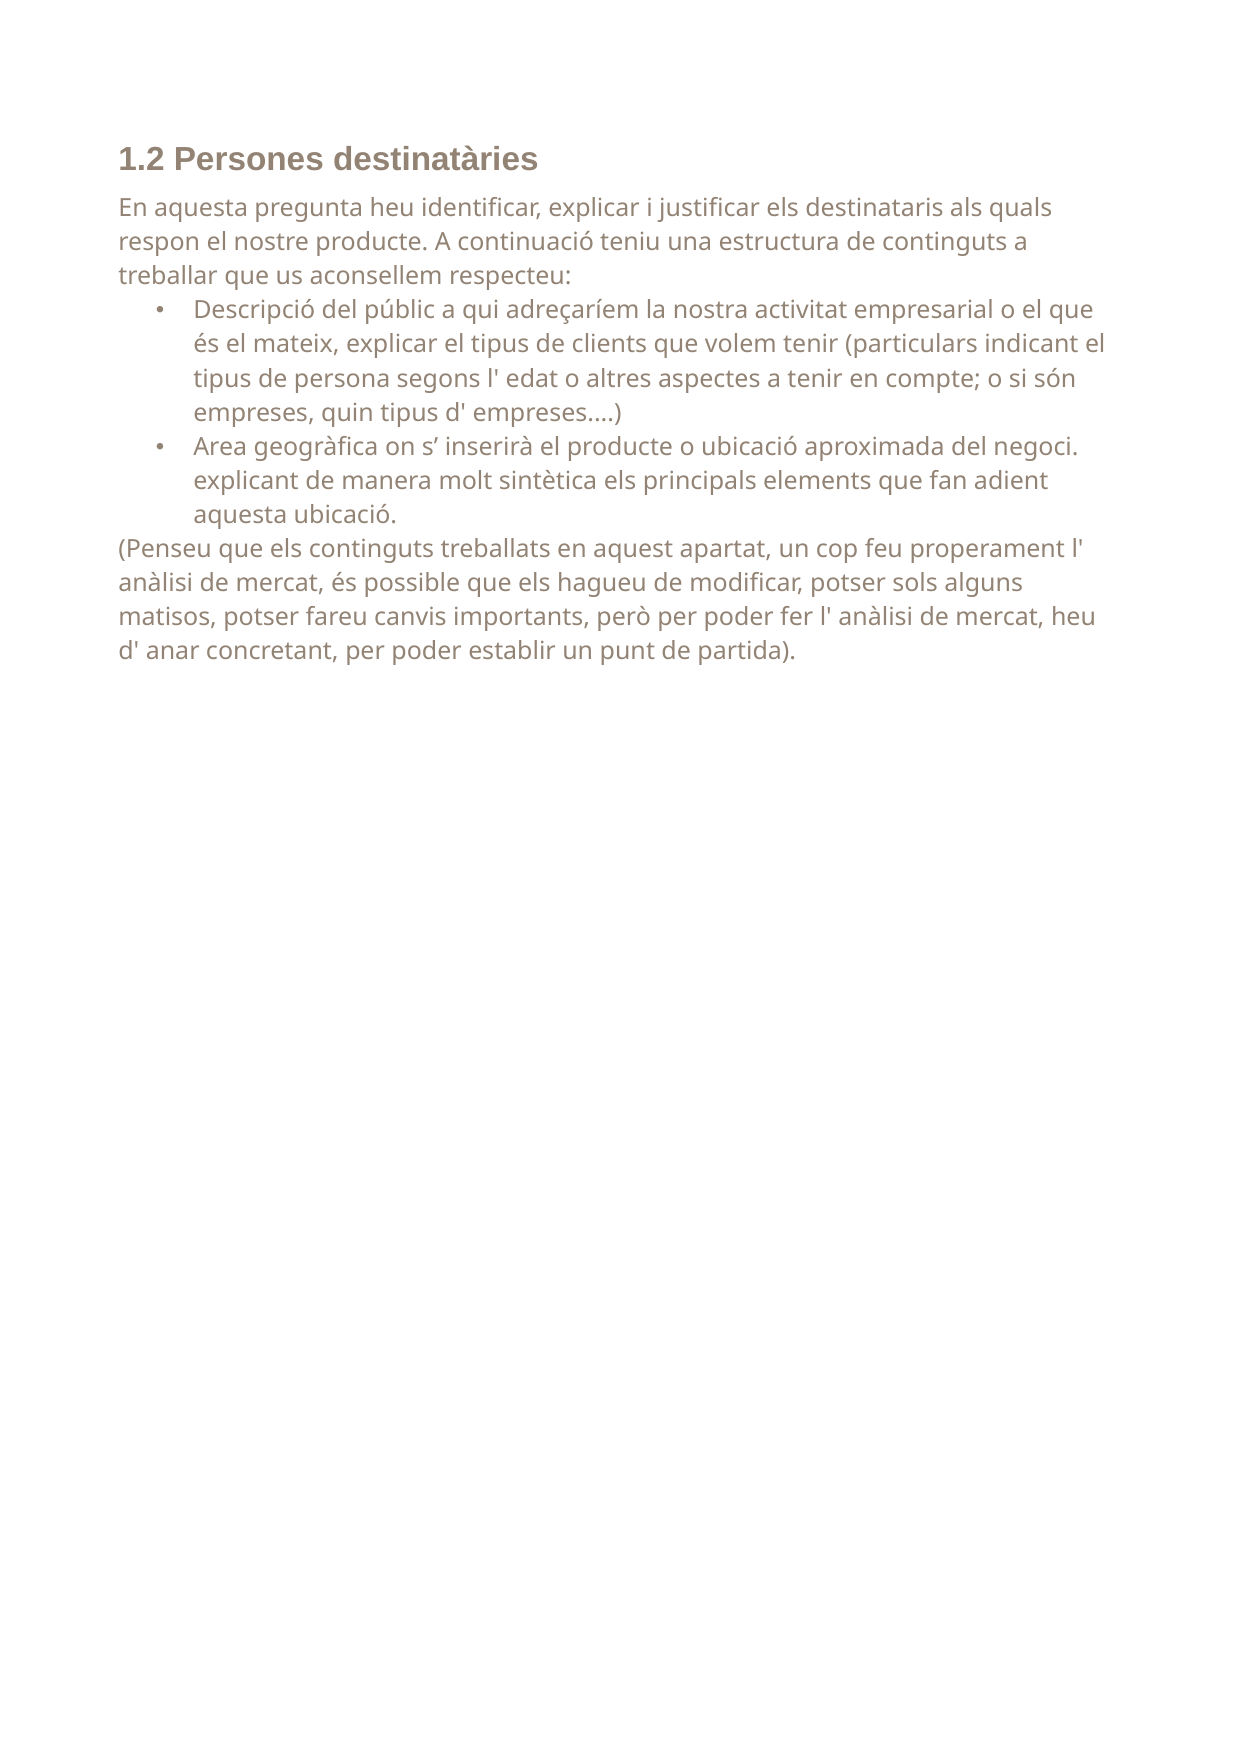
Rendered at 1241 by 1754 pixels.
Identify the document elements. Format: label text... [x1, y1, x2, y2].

text En aquesta pregunta heu identificar, explicar i justificar els destinataris als quals respon el nostre producte. A continuació teniu una estructura de continguts a treballar que us aconsellem respecteu: [118, 190, 1122, 292]
subtitle 1.2 Persones destinatàries [118, 139, 1122, 177]
text (Penseu que els continguts treballats en aquest apartat, un cop feu properament l' anàlisi de mercat, és possible que els hagueu de modificar, potser sols alguns matisos, potser fareu canvis importants, però per poder fer l' anàlisi de mercat, heu d' anar concretant, per poder establir un punt de partida). [118, 531, 1122, 667]
list Area geogràfica on s’ inserirà el producte o ubicació aproximada del negoci. explicant de manera molt sintètica els principals elements que fan adient aquesta ubicació. [156, 428, 1122, 531]
list Descripció del públic a qui adreçaríem la nostra activitat empresarial o el que és el mateix, explicar el tipus de clients que volem tenir (particulars indicant el tipus de persona segons l' edat o altres aspectes a tenir en compte; o si són empreses, quin tipus d' empreses....) [156, 292, 1122, 428]
